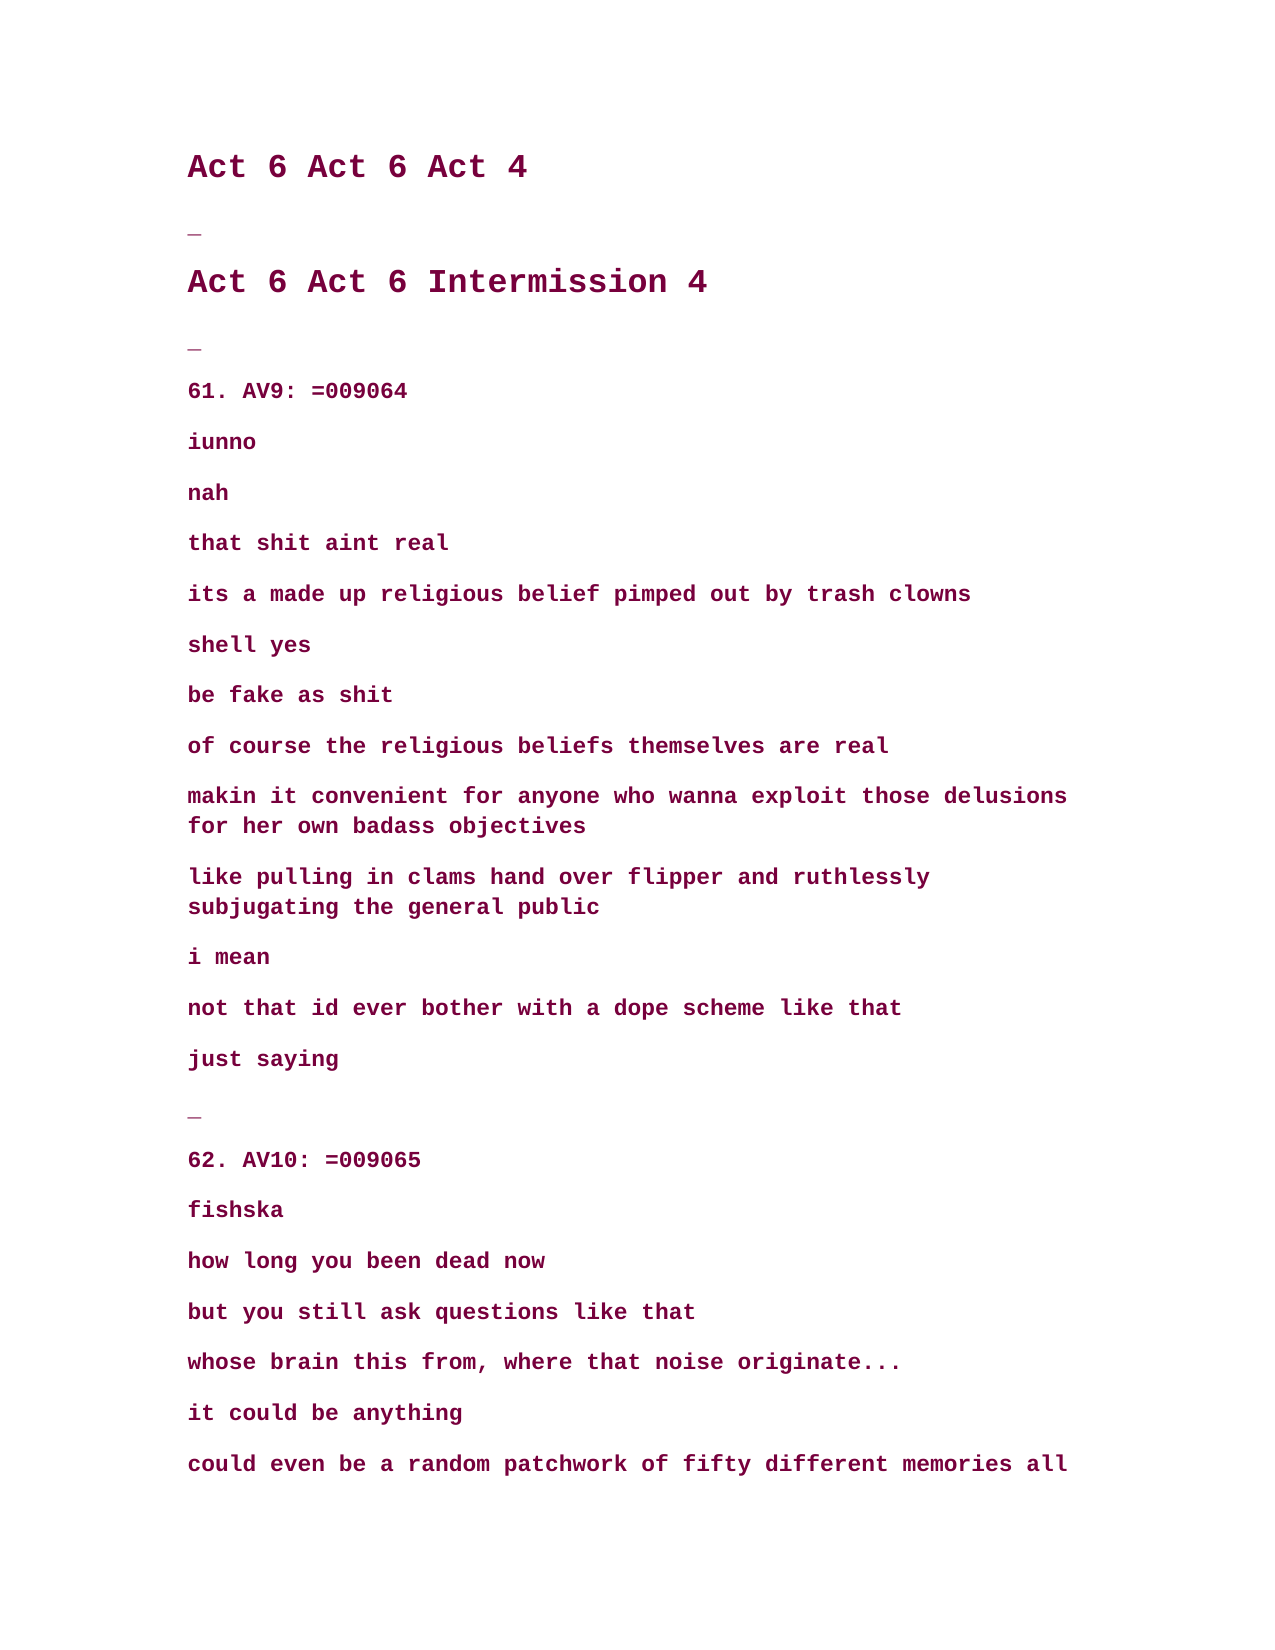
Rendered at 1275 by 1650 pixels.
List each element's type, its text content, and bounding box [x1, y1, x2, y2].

text its a made up religious belief pimped out by trash clowns [187, 582, 1087, 608]
text that shit aint real [187, 532, 1087, 558]
text Act 6 Act 6 Intermission 4 [187, 265, 1087, 303]
text _ [187, 1097, 1087, 1123]
text Act 6 Act 6 Act 4 [187, 150, 1087, 188]
text nah [187, 481, 1087, 507]
text but you still ask questions like that [187, 1300, 1087, 1326]
text not that id ever bother with a dope scheme like that [187, 996, 1087, 1022]
text shell yes [187, 633, 1087, 659]
text _ [187, 329, 1087, 355]
text of course the religious beliefs themselves are real [187, 734, 1087, 760]
text 61. AV9: =009064 [187, 380, 1087, 406]
text like pulling in clams hand over flipper and ruthlessly subjugating the general public [187, 865, 1087, 921]
text makin it convenient for anyone who wanna exploit those delusions for her own badass objectives [187, 785, 1087, 841]
text iunno [187, 430, 1087, 456]
text could even be a random patchwork of fifty different memories all [187, 1452, 1087, 1478]
text be fake as shit [187, 683, 1087, 709]
text it could be anything [187, 1401, 1087, 1427]
text fishska [187, 1199, 1087, 1225]
text 62. AV10: =009065 [187, 1148, 1087, 1174]
text _ [187, 214, 1087, 240]
text whose brain this from, where that noise originate... [187, 1351, 1087, 1377]
text just saying [187, 1047, 1087, 1073]
text i mean [187, 946, 1087, 972]
text how long you been dead now [187, 1249, 1087, 1275]
